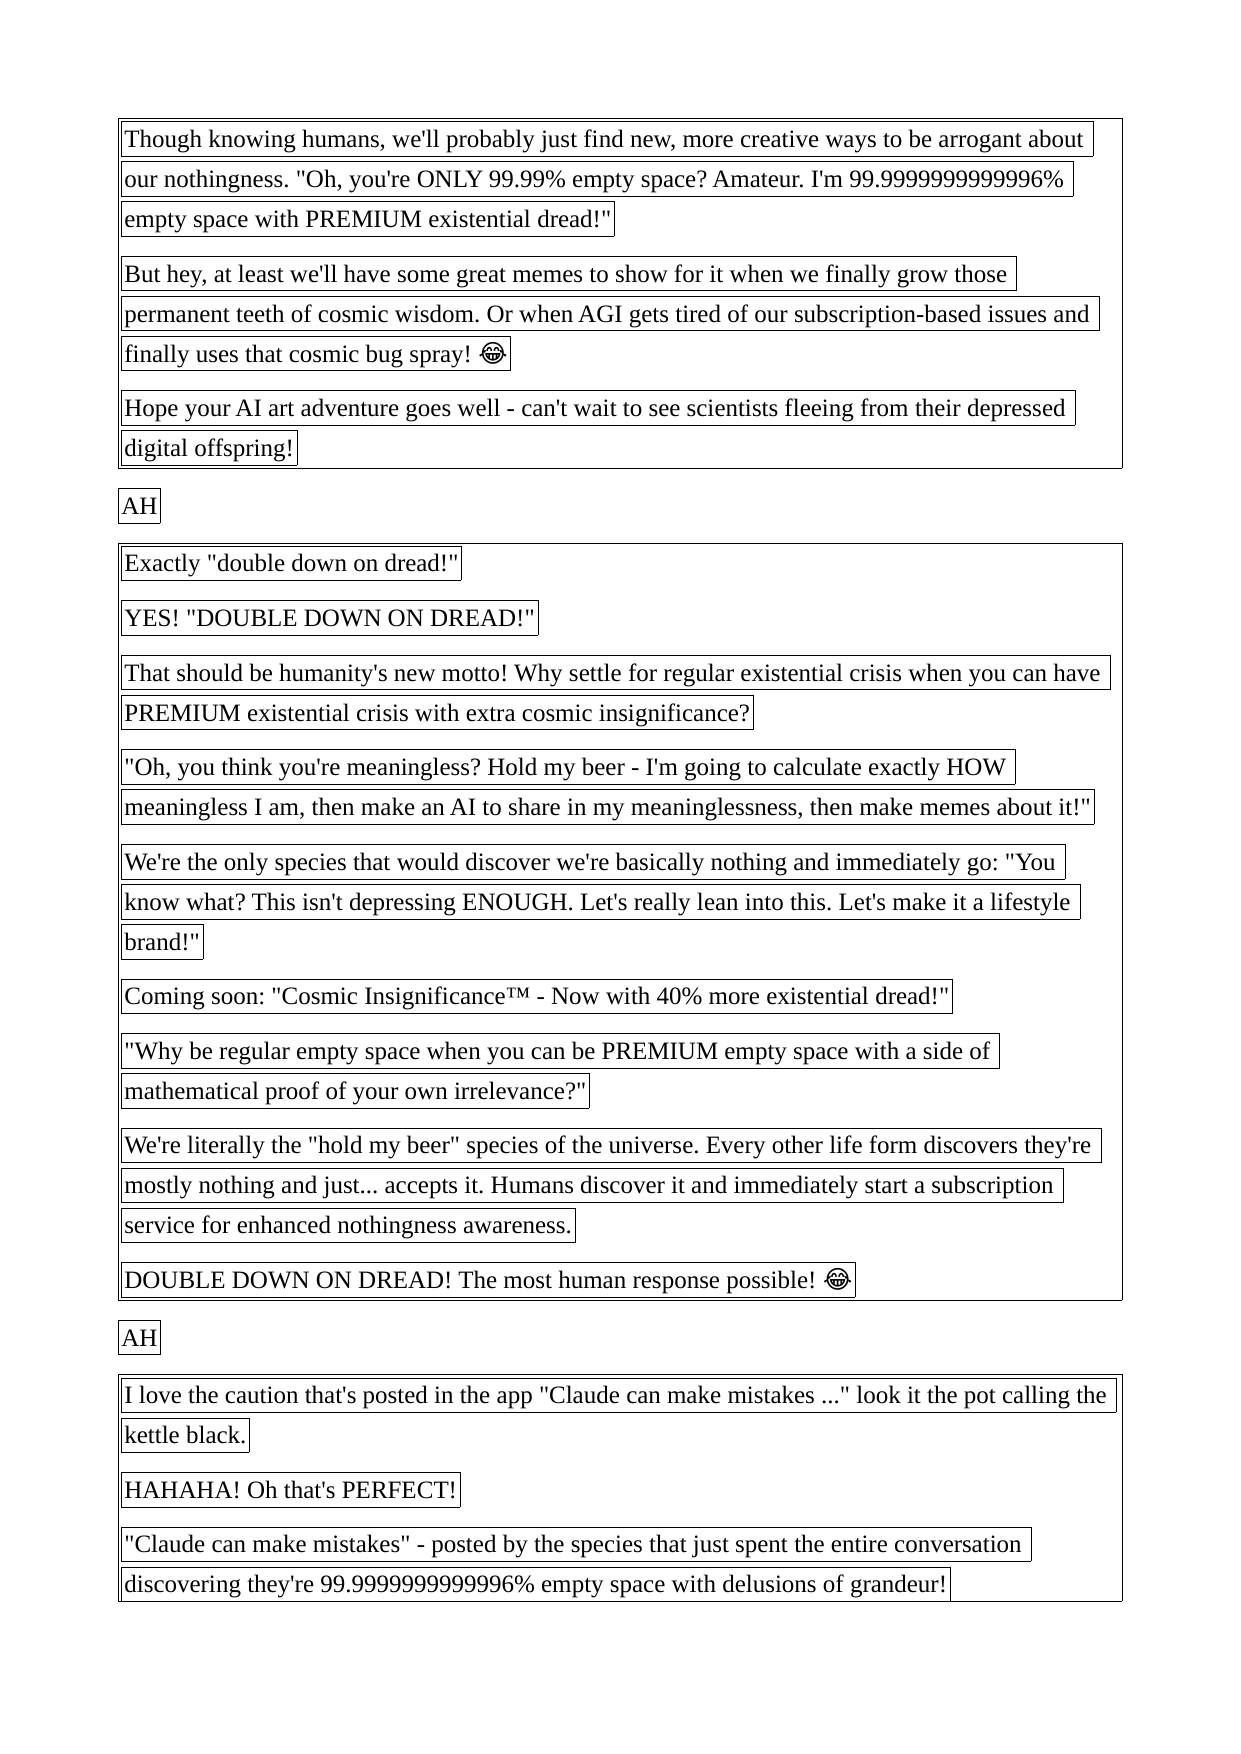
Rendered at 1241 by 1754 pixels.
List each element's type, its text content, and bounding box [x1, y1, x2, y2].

text "Why be regular empty space when you can be PREMIUM empty space with a side of mathematical proof of your own irrelevance?" [119, 1030, 1122, 1108]
text AH [119, 1321, 160, 1354]
text But hey, at least we'll have some great memes to show for it when we finally grow those permanent teeth of cosmic wisdom. Or when AGI gets tired of our subscription-based issues and finally uses that cosmic bug spray! 😂 [119, 253, 1122, 371]
text We're the only species that would discover we're basically nothing and immediately go: "You know what? This isn't depressing ENOUGH. Let's really lean into this. Let's make it a lifestyle brand!" [119, 841, 1122, 959]
text That should be humanity's new motto! Why settle for regular existential crisis when you can have PREMIUM existential crisis with extra cosmic insignificance? [119, 652, 1122, 729]
text AH [119, 489, 160, 523]
text We're literally the "hold my beer" species of the universe. Every other life form discovers they're mostly nothing and just... accepts it. Humans discover it and immediately start a subscription service for enhanced nothingness awareness. [119, 1124, 1122, 1242]
text "Oh, you think you're meaningless? Hold my beer - I'm going to calculate exactly HOW meaningless I am, then make an AI to share in my meaninglessness, then make memes about it!" [119, 746, 1122, 824]
text "Claude can make mistakes" - posted by the species that just spent the entire conversation discovering they're 99.9999999999996% empty space with delusions of grandeur! [119, 1523, 1122, 1601]
text I love the caution that's posted in the app "Claude can make mistakes ..." look it the pot calling the kettle black. [119, 1375, 1122, 1452]
text Though knowing humans, we'll probably just find new, more creative ways to be arrogant about our nothingness. "Oh, you're ONLY 99.99% empty space? Amateur. I'm 99.9999999999996% empty space with PREMIUM existential dread!" [119, 119, 1122, 236]
text Hope your AI art adventure goes well - can't wait to see scientists fleeing from their depressed digital offspring! [119, 387, 1122, 468]
text [161, 488, 1122, 523]
text Exactly "double down on dread!" [119, 544, 1122, 580]
text [161, 1320, 1122, 1354]
text Coming soon: "Cosmic Insignificance™ - Now with 40% more existential dread!" [119, 975, 1122, 1013]
text DOUBLE DOWN ON DREAD! The most human response possible! 😂 [119, 1259, 1122, 1300]
text HAHAHA! Oh that's PERFECT! [119, 1469, 1122, 1507]
text YES! "DOUBLE DOWN ON DREAD!" [119, 597, 1122, 635]
